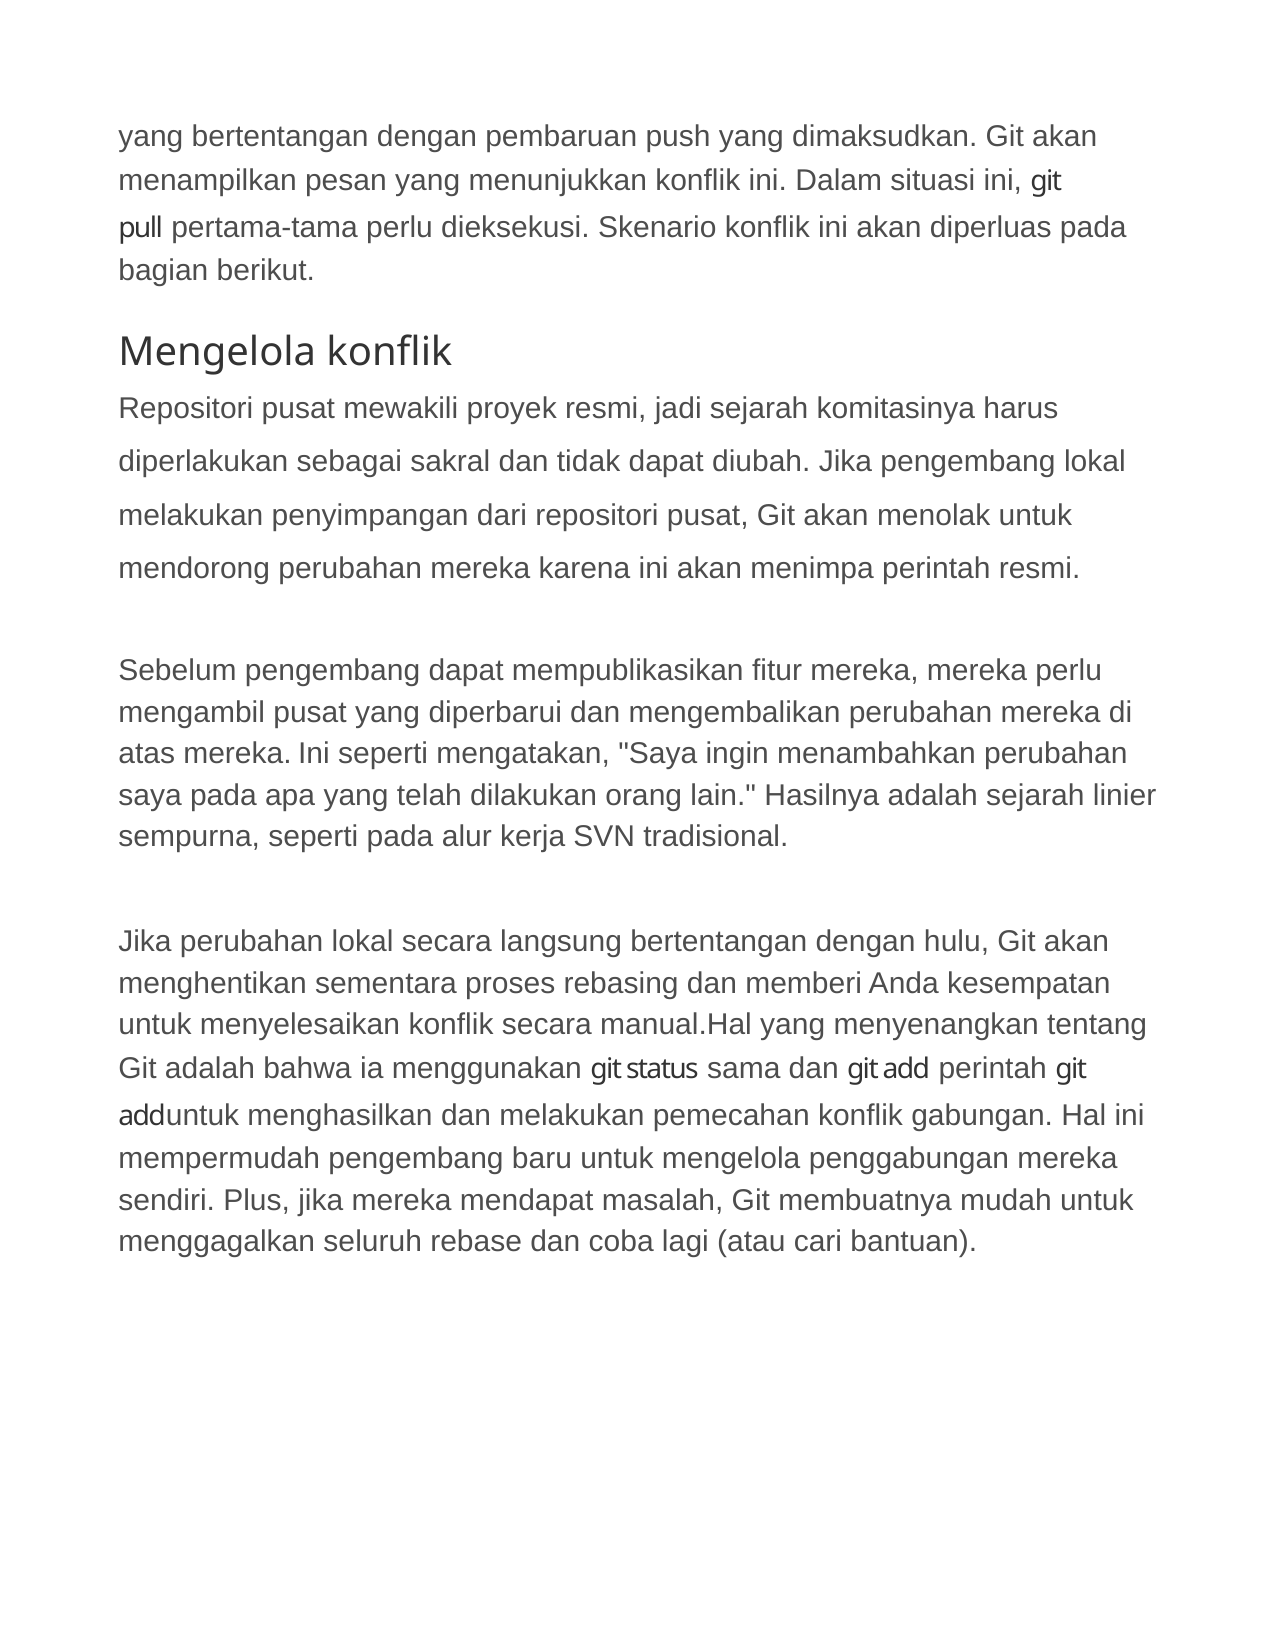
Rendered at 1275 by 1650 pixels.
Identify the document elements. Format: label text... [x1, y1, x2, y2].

text yang bertentangan dengan pembaruan push yang dimaksudkan. Git akan menampilkan pesan yang menunjukkan konflik ini. Dalam situasi ini, git pull pertama-tama perlu dieksekusi. Skenario konflik ini akan diperluas pada bagian berikut. [118, 118, 1157, 287]
text Sebelum pengembang dapat mempublikasikan fitur mereka, mereka perlu mengambil pusat yang diperbarui dan mengembalikan perubahan mereka di atas mereka. Ini seperti mengatakan, "Saya ingin menambahkan perubahan saya pada apa yang telah dilakukan orang lain." Hasilnya adalah sejarah linier sempurna, seperti pada alur kerja SVN tradisional. [118, 652, 1157, 853]
text Jika perubahan lokal secara langsung bertentangan dengan hulu, Git akan menghentikan sementara proses rebasing dan memberi Anda kesempatan untuk menyelesaikan konflik secara manual.Hal yang menyenangkan tentang Git adalah bahwa ia menggunakan git status sama dan git add perintah git adduntuk menghasilkan dan melakukan pemecahan konflik gabungan. Hal ini mempermudah pengembang baru untuk mengelola penggabungan mereka sendiri. Plus, jika mereka mendapat masalah, Git membuatnya mudah untuk menggagalkan seluruh rebase dan coba lagi (atau cari bantuan). [118, 923, 1157, 1258]
text Repositori pusat mewakili proyek resmi, jadi sejarah komitasinya harus diperlakukan sebagai sakral dan tidak dapat diubah. Jika pengembang lokal melakukan penyimpangan dari repositori pusat, Git akan menolak untuk mendorong perubahan mereka karena ini akan menimpa perintah resmi. [118, 390, 1157, 585]
subtitle Mengelola konflik [118, 323, 1157, 377]
